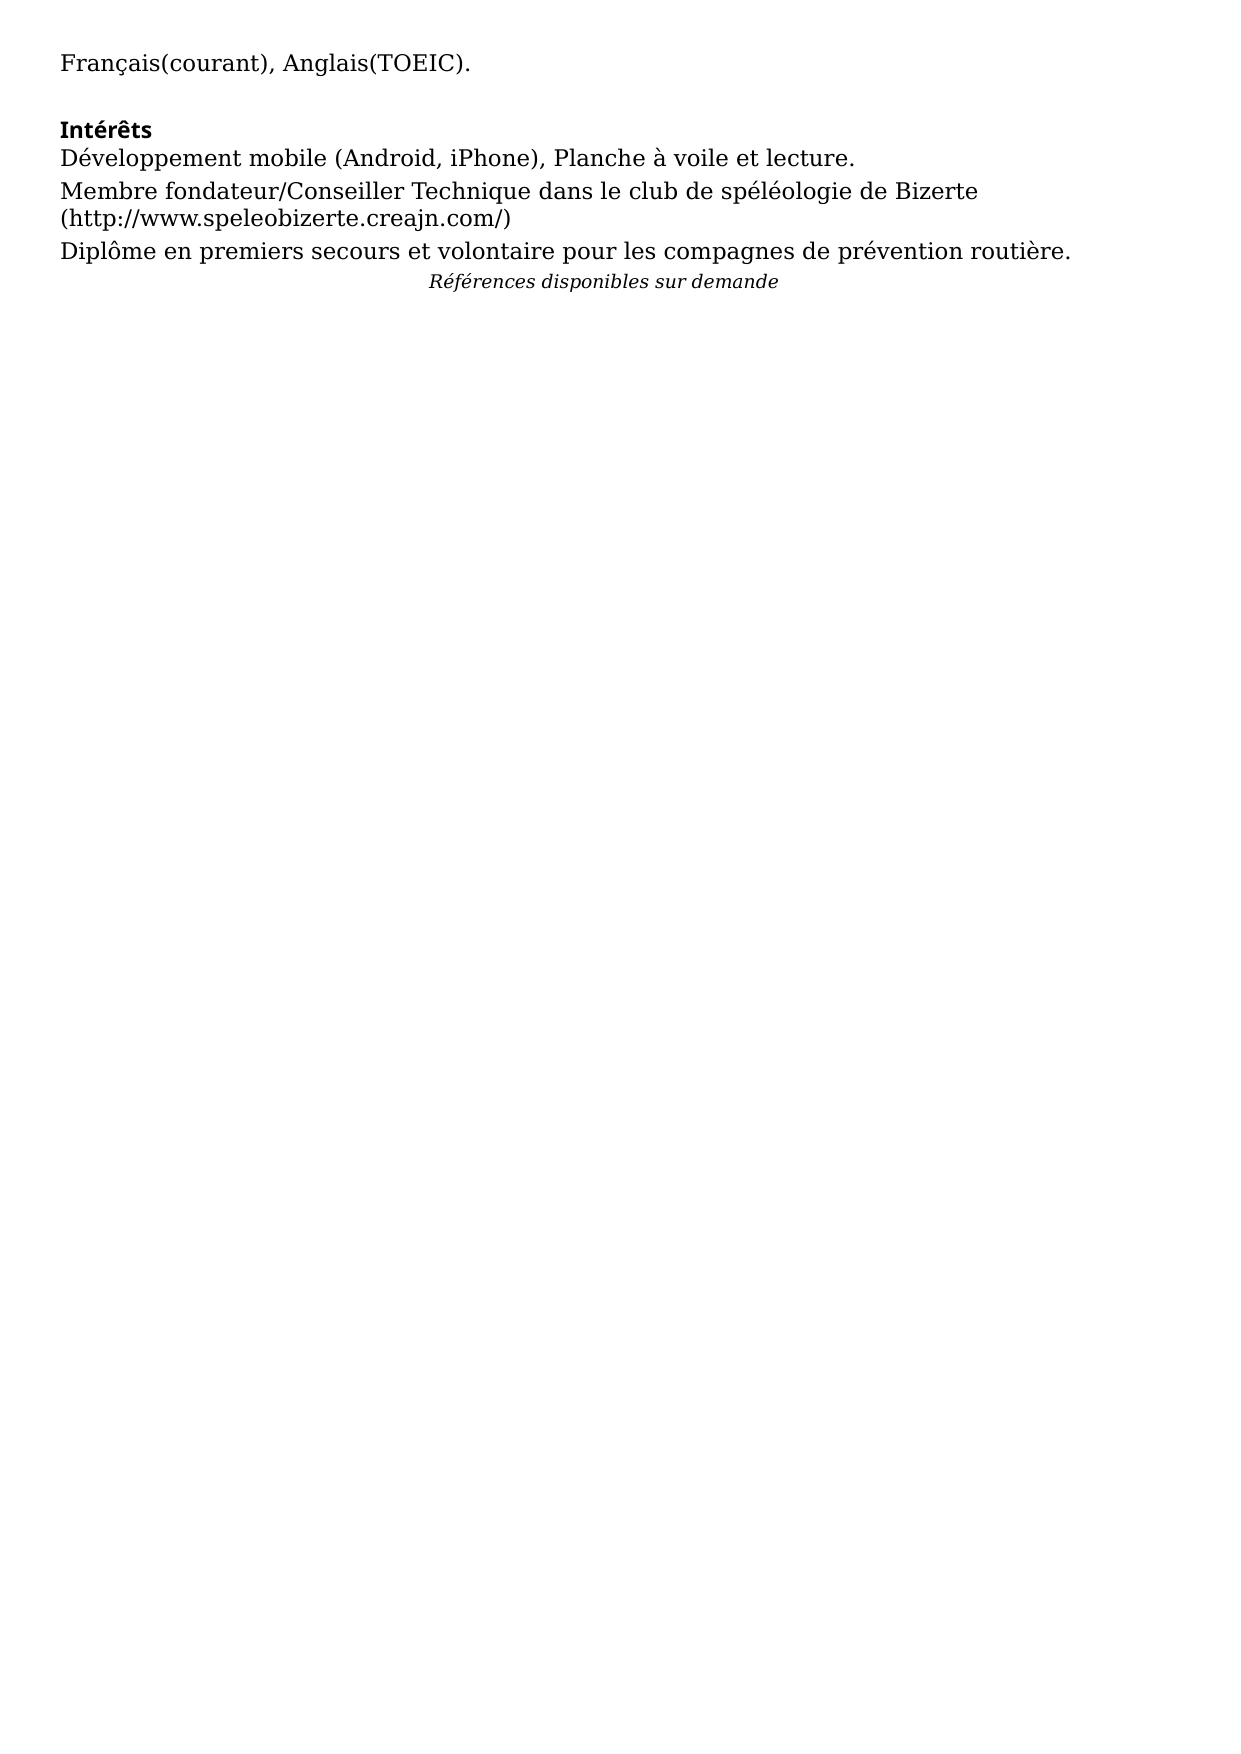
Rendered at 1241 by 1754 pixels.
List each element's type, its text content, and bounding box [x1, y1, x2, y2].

text Intérêts [60, 114, 1175, 145]
text Développement mobile (Android, iPhone), Planche à voile et lecture. [60, 145, 1150, 172]
text Références disponibles sur demande [60, 271, 1150, 293]
text Français(courant), Anglais(TOEIC). [60, 50, 1150, 77]
text Membre fondateur/Conseiller Technique dans le club de spéléologie de Bizerte (http://www.speleobizerte.creajn.com/) [60, 178, 1176, 232]
text Diplôme en premiers secours et volontaire pour les compagnes de prévention routière. [60, 238, 1150, 264]
